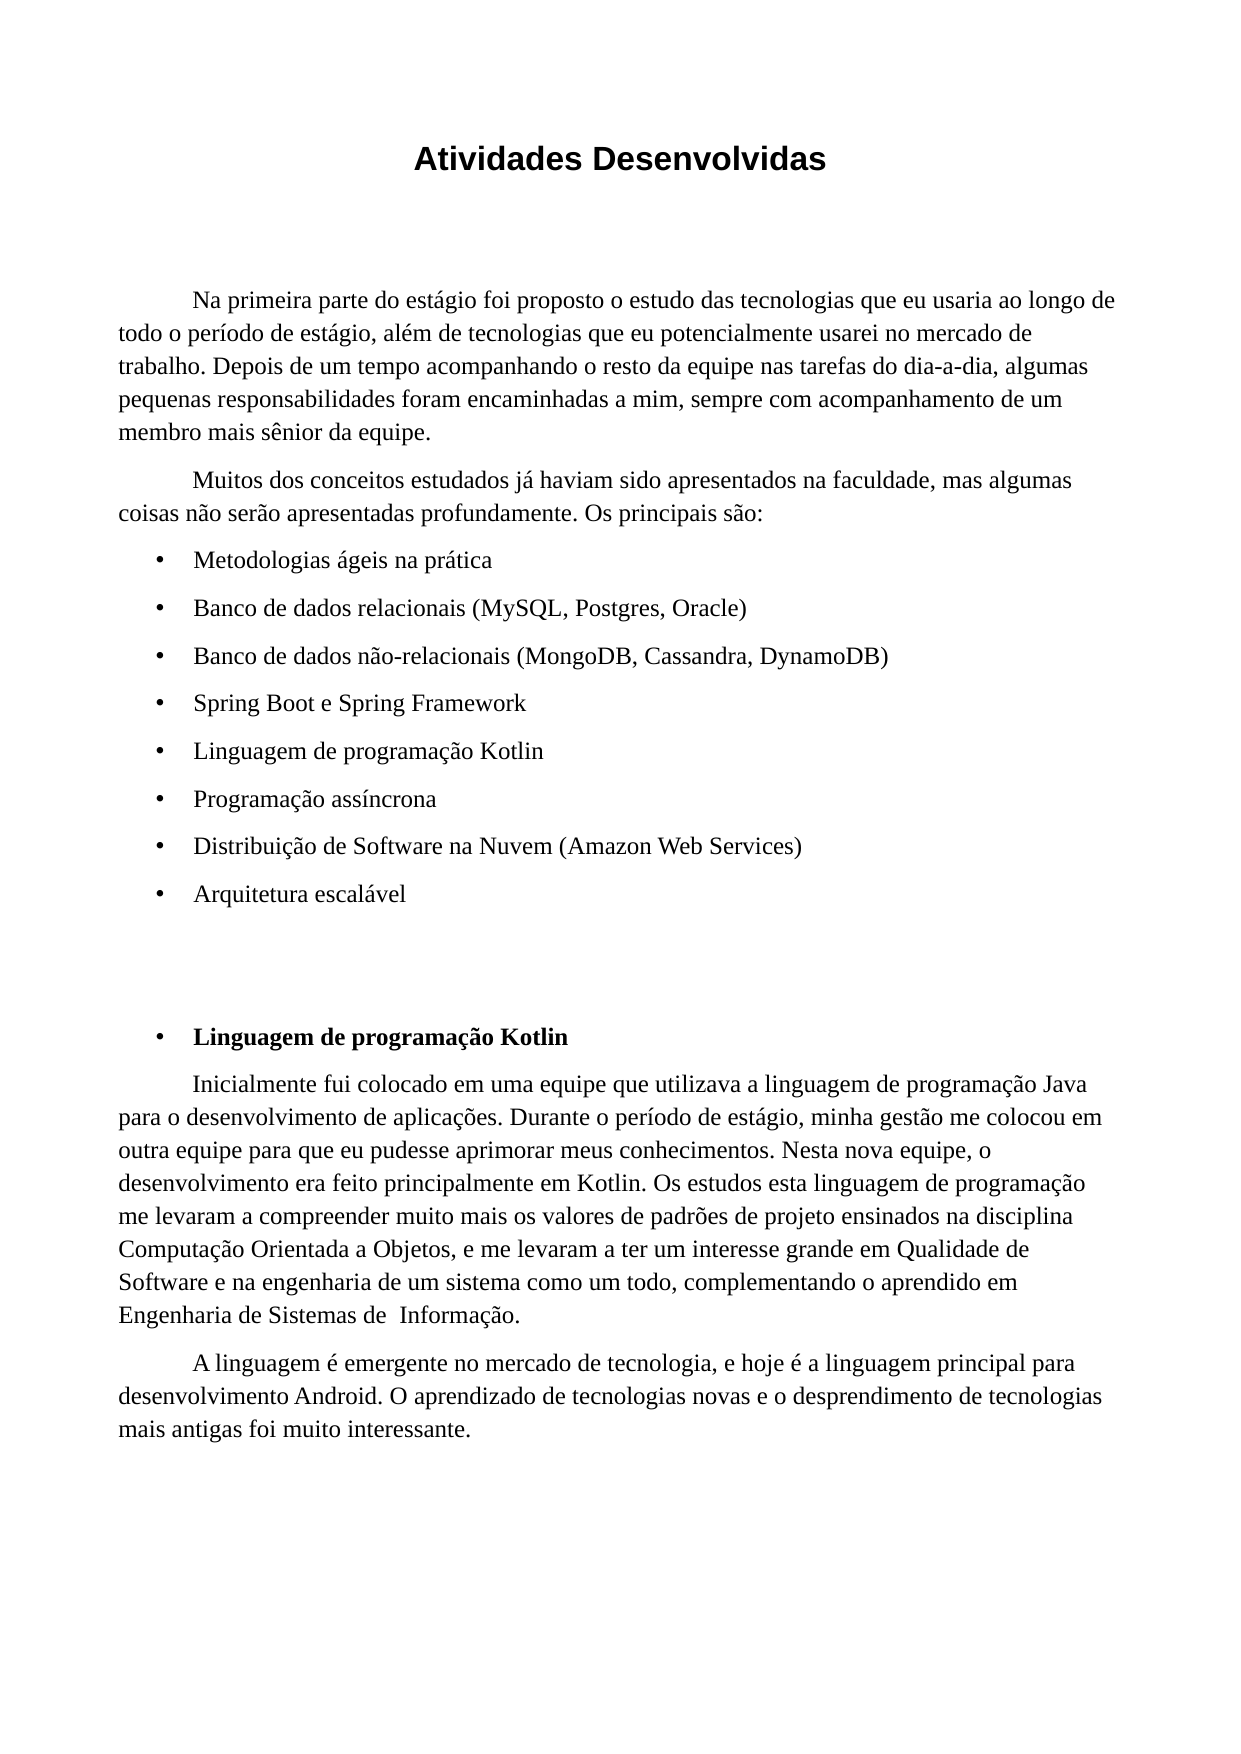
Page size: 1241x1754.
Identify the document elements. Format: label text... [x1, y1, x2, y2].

text Muitos dos conceitos estudados já haviam sido apresentados na faculdade, mas algumas coisas não serão apresentadas profundamente. Os principais são: [118, 465, 1122, 527]
subtitle Atividades Desenvolvidas [118, 139, 1122, 178]
list Distribuição de Software na Nuvem (Amazon Web Services) [156, 831, 1122, 860]
text A linguagem é emergente no mercado de tecnologia, e hoje é a linguagem principal para desenvolvimento Android. O aprendizado de tecnologias novas e o desprendimento de tecnologias mais antigas foi muito interessante. [118, 1348, 1122, 1443]
list Linguagem de programação Kotlin [156, 1022, 1122, 1050]
list Arquitetura escalável [156, 879, 1122, 908]
text Inicialmente fui colocado em uma equipe que utilizava a linguagem de programação Java para o desenvolvimento de aplicações. Durante o período de estágio, minha gestão me colocou em outra equipe para que eu pudesse aprimorar meus conhecimentos. Nesta nova equipe, o desenvolvimento era feito principalmente em Kotlin. Os estudos esta linguagem de programação me levaram a compreender muito mais os valores de padrões de projeto ensinados na disciplina Computação Orientada a Objetos, e me levaram a ter um interesse grande em Qualidade de Software e na engenharia de um sistema como um todo, complementando o aprendido em Engenharia de Sistemas de Informação. [118, 1069, 1122, 1329]
text Na primeira parte do estágio foi proposto o estudo das tecnologias que eu usaria ao longo de todo o período de estágio, além de tecnologias que eu potencialmente usarei no mercado de trabalho. Depois de um tempo acompanhando o resto da equipe nas tarefas do dia-a-dia, algumas pequenas responsabilidades foram encaminhadas a mim, sempre com acompanhamento de um membro mais sênior da equipe. [118, 285, 1122, 446]
list Banco de dados não-relacionais (MongoDB, Cassandra, DynamoDB) [156, 641, 1122, 669]
list Programação assíncrona [156, 784, 1122, 812]
list Spring Boot e Spring Framework [156, 688, 1122, 717]
list Metodologias ágeis na prática [156, 546, 1122, 574]
list Banco de dados relacionais (MySQL, Postgres, Oracle) [156, 593, 1122, 622]
list Linguagem de programação Kotlin [156, 736, 1122, 765]
